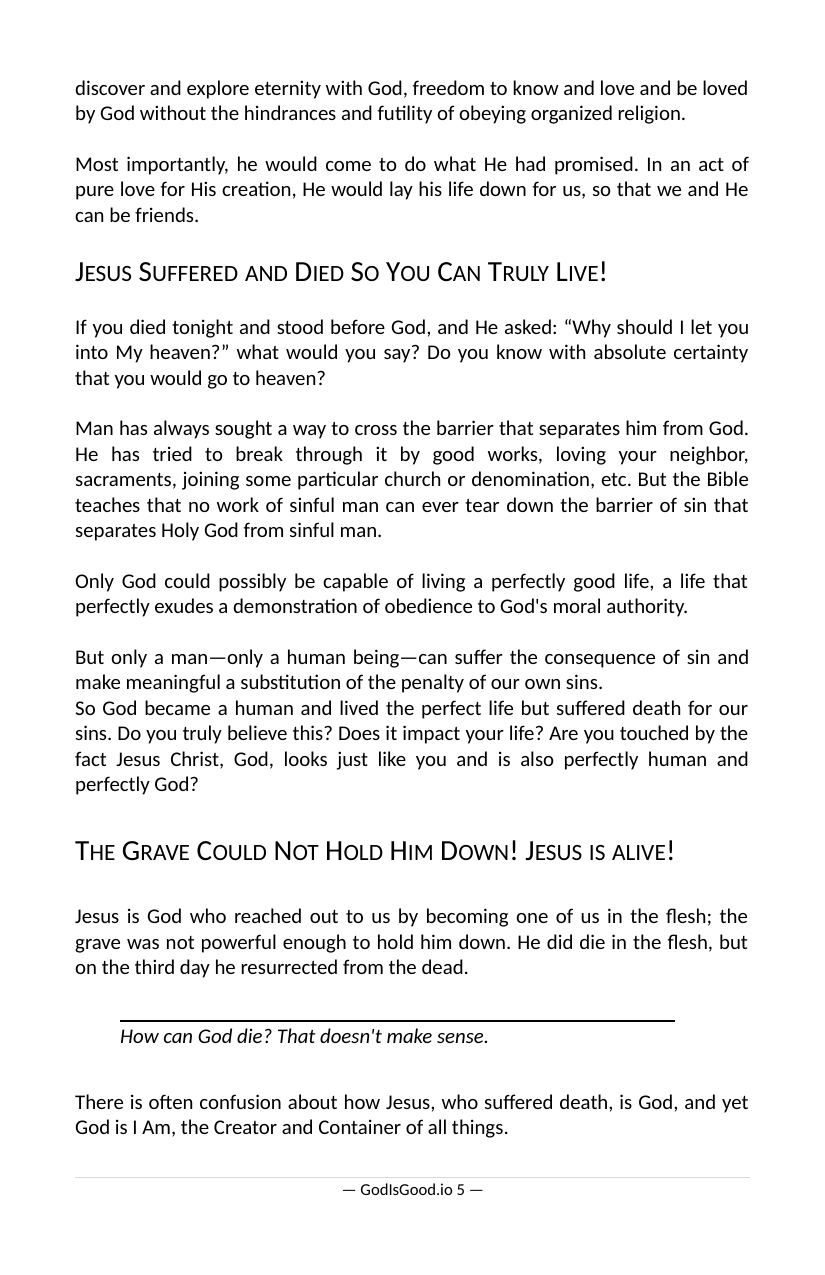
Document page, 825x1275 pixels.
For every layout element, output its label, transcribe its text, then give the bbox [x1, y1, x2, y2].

text If you died tonight and stood before God, and He asked: “Why should I let you into My heaven?” what would you say? Do you know with absolute certainty that you would go to heaven? [75, 314, 750, 390]
text Man has always sought a way to cross the barrier that separates him from God. He has tried to break through it by good works, loving your neighbor, sacraments, joining some particular church or denomination, etc. But the Bible teaches that no work of sinful man can ever tear down the barrier of sin that separates Holy God from sinful man. [75, 416, 750, 543]
text Jesus is God who reached out to us by becoming one of us in the flesh; the grave was not powerful enough to hold him down. He did die in the flesh, but on the third day he resurrected from the dead. [75, 904, 750, 980]
text But only a man—only a human being—can suffer the consequence of sin and make meaningful a substitution of the penalty of our own sins. [75, 644, 750, 695]
text Most importantly, he would come to do what He had promised. In an act of pure love for His creation, He would lay his life down for us, so that we and He can be friends. [75, 151, 750, 227]
text There is often confusion about how Jesus, who suffered death, is God, and yet God is I Am, the Creator and Container of all things. [75, 1089, 750, 1140]
text discover and explore eternity with God, freedom to know and love and be loved by God without the hindrances and futility of obeying organized religion. [75, 75, 750, 126]
text Only God could possibly be capable of living a perfectly good life, a life that perfectly exudes a demonstration of obedience to God's moral authority. [75, 568, 750, 619]
text The Grave Could Not Hold Him Down! Jesus is alive! [75, 832, 750, 868]
text Jesus Suffered and Died So You Can Truly Live! [75, 253, 750, 288]
text How can God die? That doesn't make sense. [120, 1022, 675, 1049]
text So God became a human and lived the perfect life but suffered death for our sins. Do you truly believe this? Does it impact your life? Are you touched by the fact Jesus Christ, God, looks just like you and is also perfectly human and perfectly God? [75, 695, 750, 797]
